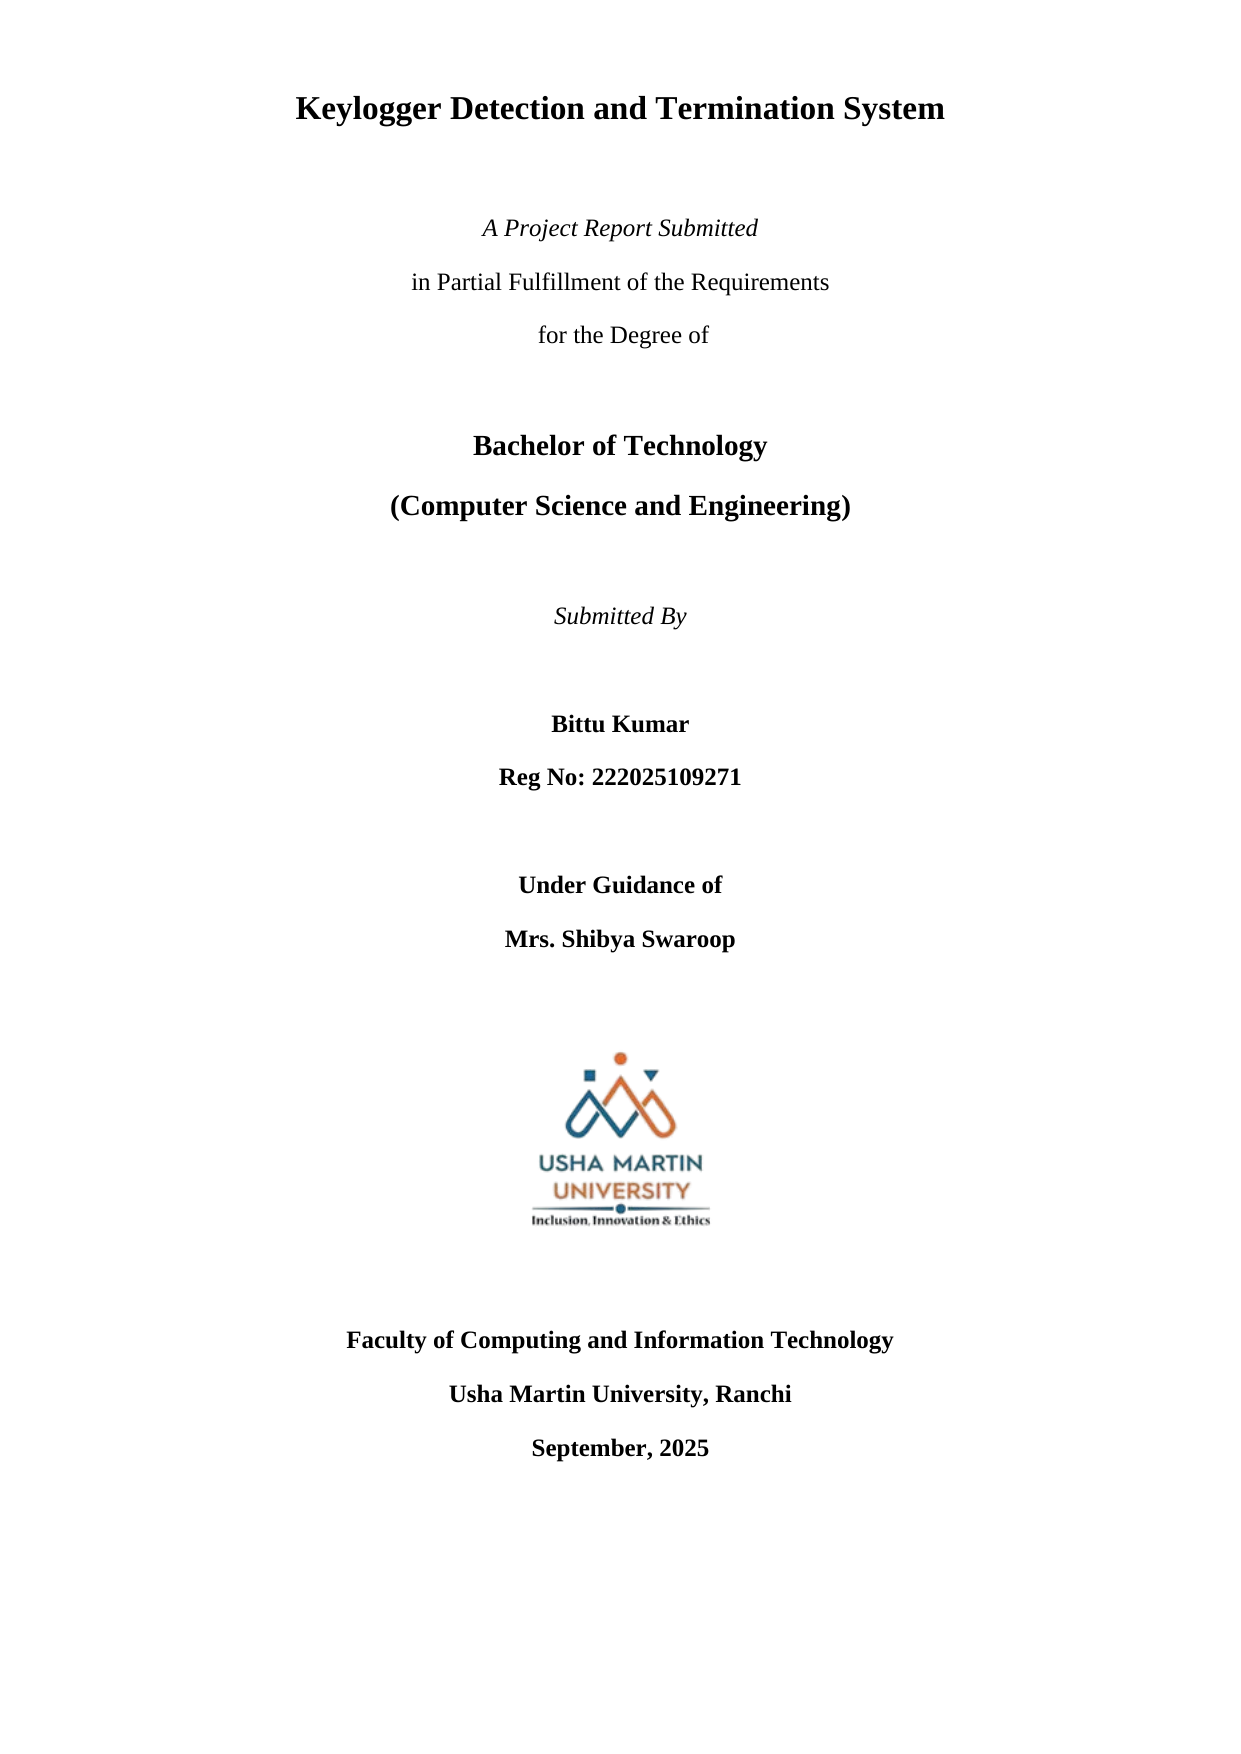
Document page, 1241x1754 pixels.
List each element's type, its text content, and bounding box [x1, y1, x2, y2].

text Under Guidance of [148, 870, 1093, 899]
text (Computer Science and Engineering) [148, 488, 1093, 521]
text September, 2025 [148, 1433, 1093, 1462]
text Usha Martin University, Ranchi [148, 1379, 1093, 1408]
text Submitted By [148, 601, 1093, 630]
text A Project Report Submitted [148, 213, 1093, 242]
text Mrs. Shibya Swaroop [148, 924, 1093, 953]
text Keylogger Detection and Termination System [148, 89, 1093, 127]
text Bittu Kumar [148, 709, 1093, 737]
text Bachelor of Technology [148, 428, 1093, 462]
picture [506, 1031, 734, 1247]
text Reg No: 222025109271 [148, 762, 1093, 791]
text in Partial Fulfillment of the Requirements [148, 267, 1093, 296]
text for the Degree of [148, 321, 1093, 349]
text Faculty of Computing and Information Technology [148, 1325, 1093, 1354]
